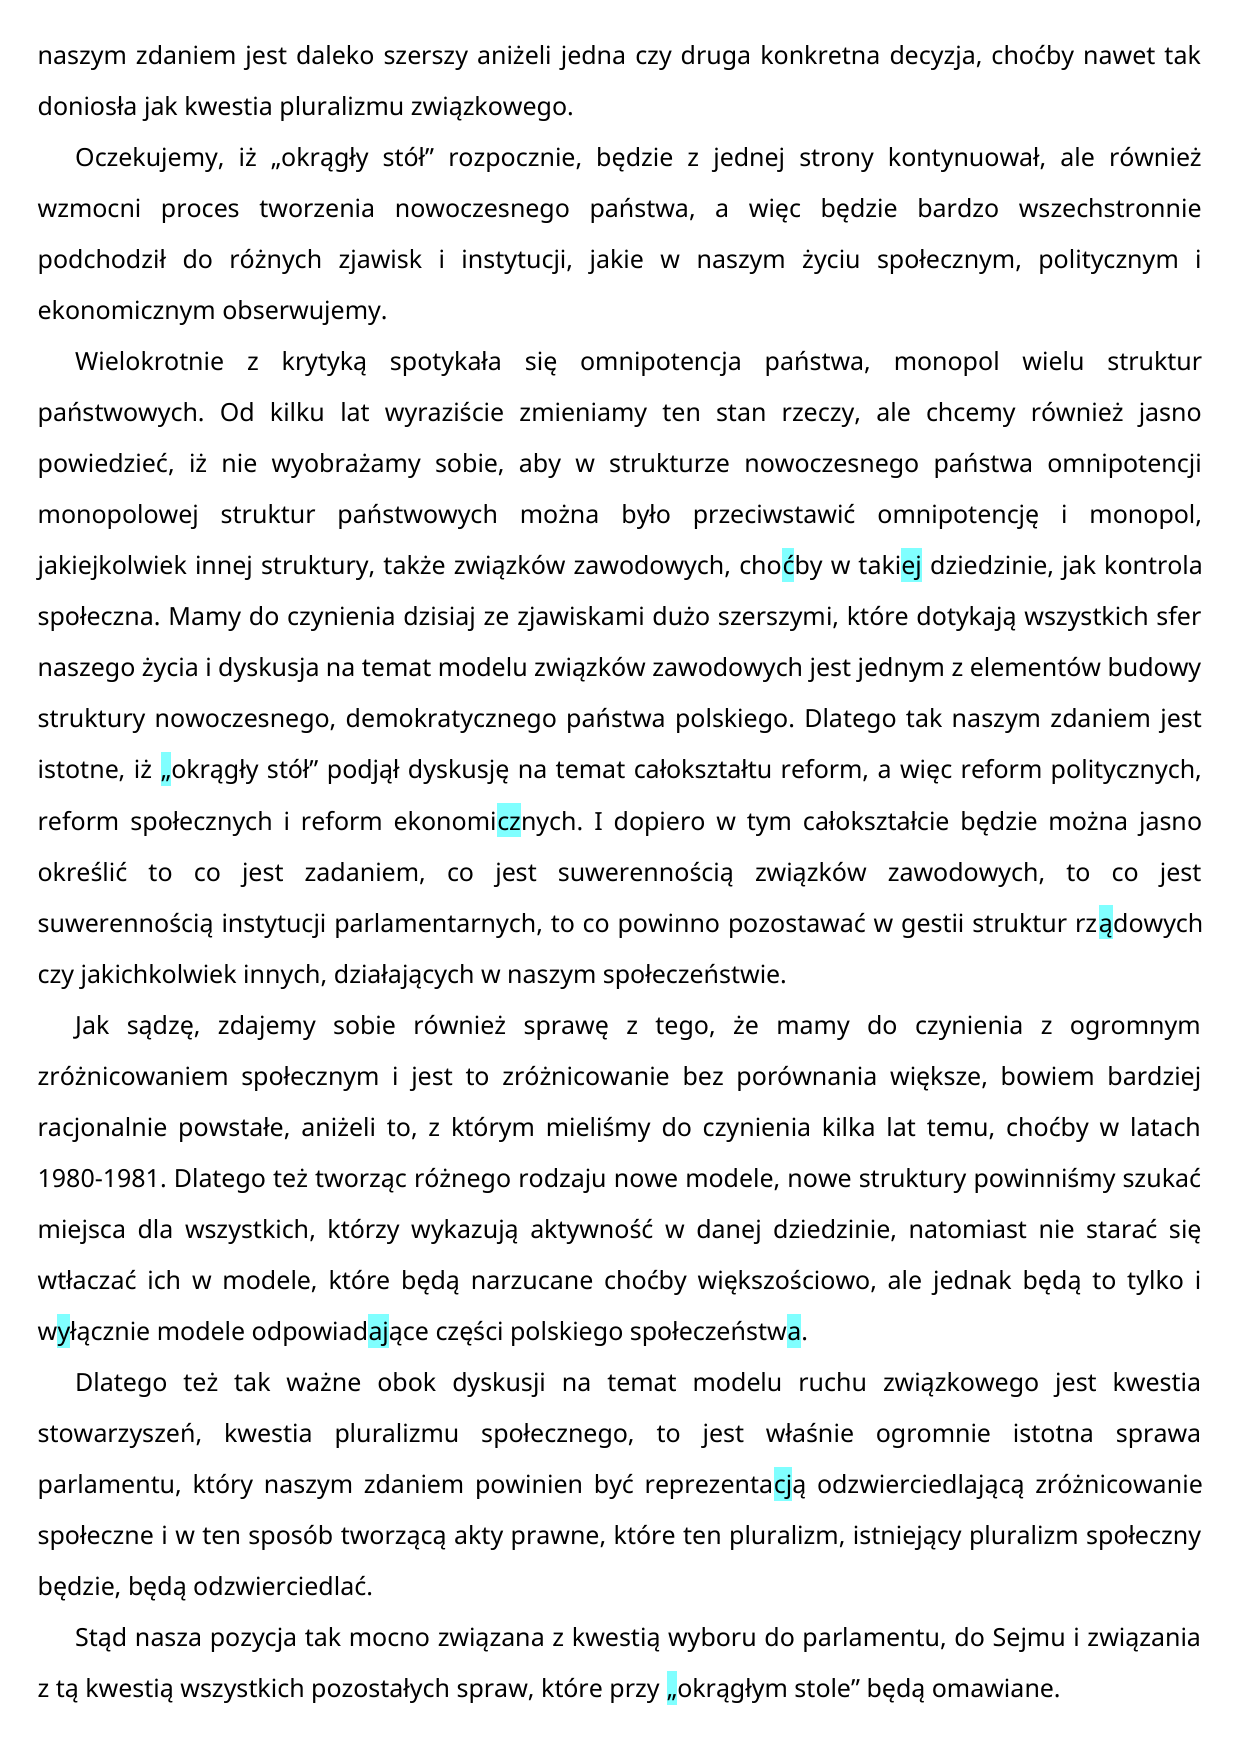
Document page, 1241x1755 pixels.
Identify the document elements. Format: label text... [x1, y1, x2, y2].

text Wielokrotnie z krytyką spotykała się omnipotencja państwa, monopol wielu struktur państwowych. Od kilku lat wyraziście zmieniamy ten stan rzeczy, ale chcemy również jasno powiedzieć, iż nie wyobrażamy sobie, aby w strukturze nowoczesnego państwa omnipotencji monopolowej struktur państwowych można było przeciwstawić omnipotencję i monopol, jakiejkolwiek innej struktury, także związków zawodowych, choćby w takiej dziedzinie, jak kontrola społeczna. Mamy do czynienia dzisiaj ze zjawiskami dużo szerszymi, które dotykają wszystkich sfer naszego życia i dyskusja na temat modelu związków zawodowych jest jednym z elementów budowy struktury nowoczesnego, demokratycznego państwa polskiego. Dlatego tak naszym zdaniem jest istotne, iż „okrągły stół” podjął dyskusję na temat całokształtu reform, a więc reform politycznych, reform społecznych i reform ekonomicznych. I dopiero w tym całokształcie będzie można jasno określić to co jest zadaniem, co jest suwerennością związków zawodowych, to co jest suwerennością instytucji parlamentarnych, to co powinno pozostawać w gestii struktur rządowych czy jakichkolwiek innych, działających w naszym społeczeństwie. [37, 344, 1203, 990]
text naszym zdaniem jest daleko szerszy aniżeli jedna czy druga konkretna decyzja, choćby nawet tak doniosła jak kwestia pluralizmu związkowego. [37, 37, 1203, 123]
text Stąd nasza pozycja tak mocno związana z kwestią wyboru do parlamentu, do Sejmu i związania z tą kwestią wszystkich pozostałych spraw, które przy „okrągłym stole” będą omawiane. [37, 1620, 1203, 1705]
text Jak sądzę, zdajemy sobie również sprawę z tego, że mamy do czynienia z ogromnym zróżnicowaniem społecznym i jest to zróżnicowanie bez porównania większe, bowiem bardziej racjonalnie powstałe, aniżeli to, z którym mieliśmy do czynienia kilka lat temu, choćby w latach 1980-1981. Dlatego też tworząc różnego rodzaju nowe modele, nowe struktury powinniśmy szukać miejsca dla wszystkich, którzy wykazują aktywność w danej dziedzinie, natomiast nie starać się wtłaczać ich w modele, które będą narzucane choćby większościowo, ale jednak będą to tylko i wyłącznie modele odpowiadające części polskiego społeczeństwa. [37, 1007, 1203, 1348]
text Oczekujemy, iż „okrągły stół” rozpocznie, będzie z jednej strony kontynuował, ale również wzmocni proces tworzenia nowoczesnego państwa, a więc będzie bardzo wszechstronnie podchodził do różnych zjawisk i instytucji, jakie w naszym życiu społecznym, politycznym i ekonomicznym obserwujemy. [37, 139, 1203, 327]
text Dlatego też tak ważne obok dyskusji na temat modelu ruchu związkowego jest kwestia stowarzyszeń, kwestia pluralizmu społecznego, to jest właśnie ogromnie istotna sprawa parlamentu, który naszym zdaniem powinien być reprezentacją odzwierciedlającą zróżnicowanie społeczne i w ten sposób tworzącą akty prawne, które ten pluralizm, istniejący pluralizm społeczny będzie, będą odzwierciedlać. [37, 1364, 1203, 1603]
